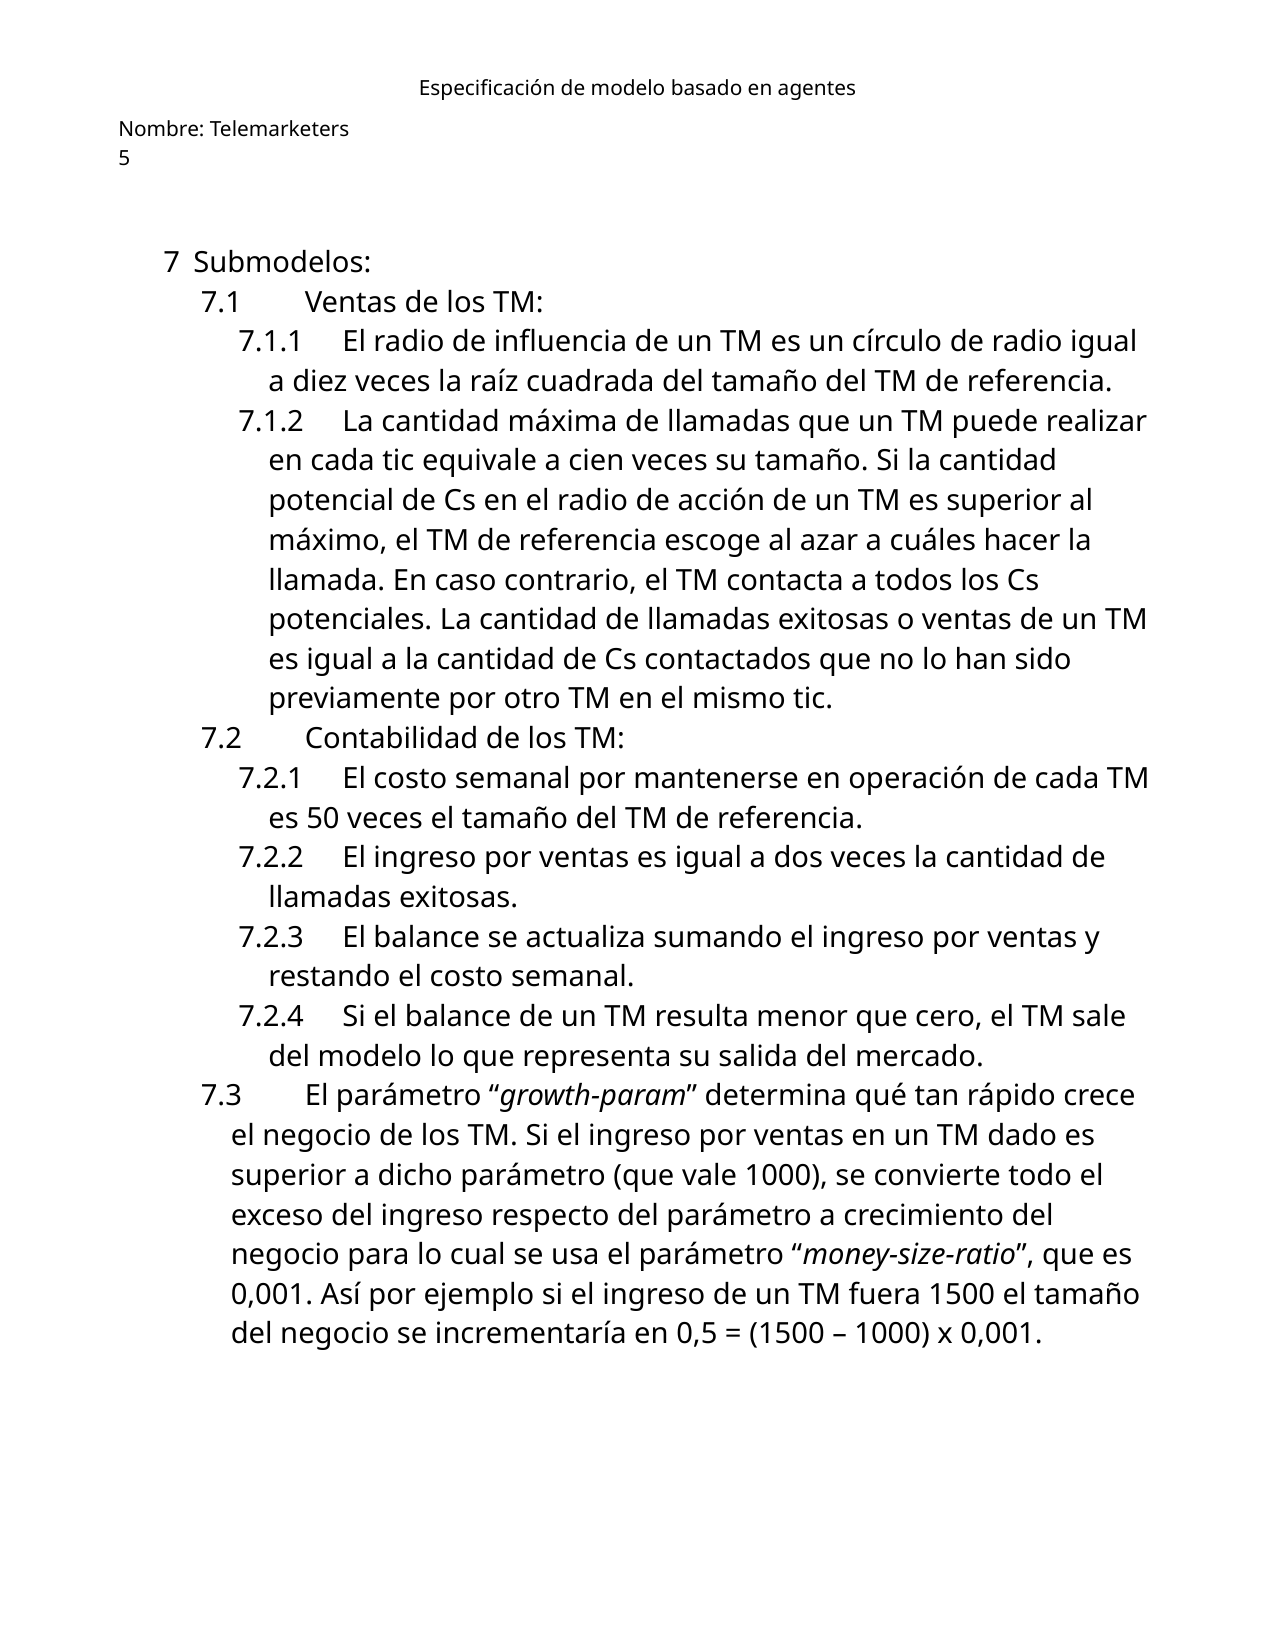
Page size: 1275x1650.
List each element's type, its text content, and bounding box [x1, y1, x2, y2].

list Submodelos: [156, 241, 1157, 281]
list El ingreso por ventas es igual a dos veces la cantidad de llamadas exitosas. [231, 837, 1157, 916]
list El balance se actualiza sumando el ingreso por ventas y restando el costo semanal. [231, 916, 1157, 995]
list El parámetro “growth-param” determina qué tan rápido crece el negocio de los TM. Si el ingreso por ventas en un TM dado es superior a dicho parámetro (que vale 1000), se convierte todo el exceso del ingreso respecto del parámetro a crecimiento del negocio para lo cual se usa el parámetro “money-size-ratio”, que es 0,001. Así por ejemplo si el ingreso de un TM fuera 1500 el tamaño del negocio se incrementaría en 0,5 = (1500 – 1000) x 0,001. [193, 1075, 1157, 1352]
list El radio de influencia de un TM es un círculo de radio igual a diez veces la raíz cuadrada del tamaño del TM de referencia. [231, 321, 1157, 400]
list El costo semanal por mantenerse en operación de cada TM es 50 veces el tamaño del TM de referencia. [231, 757, 1157, 837]
list Contabilidad de los TM: [193, 717, 1157, 757]
list Si el balance de un TM resulta menor que cero, el TM sale del modelo lo que representa su salida del mercado. [231, 995, 1157, 1075]
list Ventas de los TM: [193, 281, 1157, 321]
list La cantidad máxima de llamadas que un TM puede realizar en cada tic equivale a cien veces su tamaño. Si la cantidad potencial de Cs en el radio de acción de un TM es superior al máximo, el TM de referencia escoge al azar a cuáles hacer la llamada. En caso contrario, el TM contacta a todos los Cs potenciales. La cantidad de llamadas exitosas o ventas de un TM es igual a la cantidad de Cs contactados que no lo han sido previamente por otro TM en el mismo tic. [231, 400, 1157, 717]
